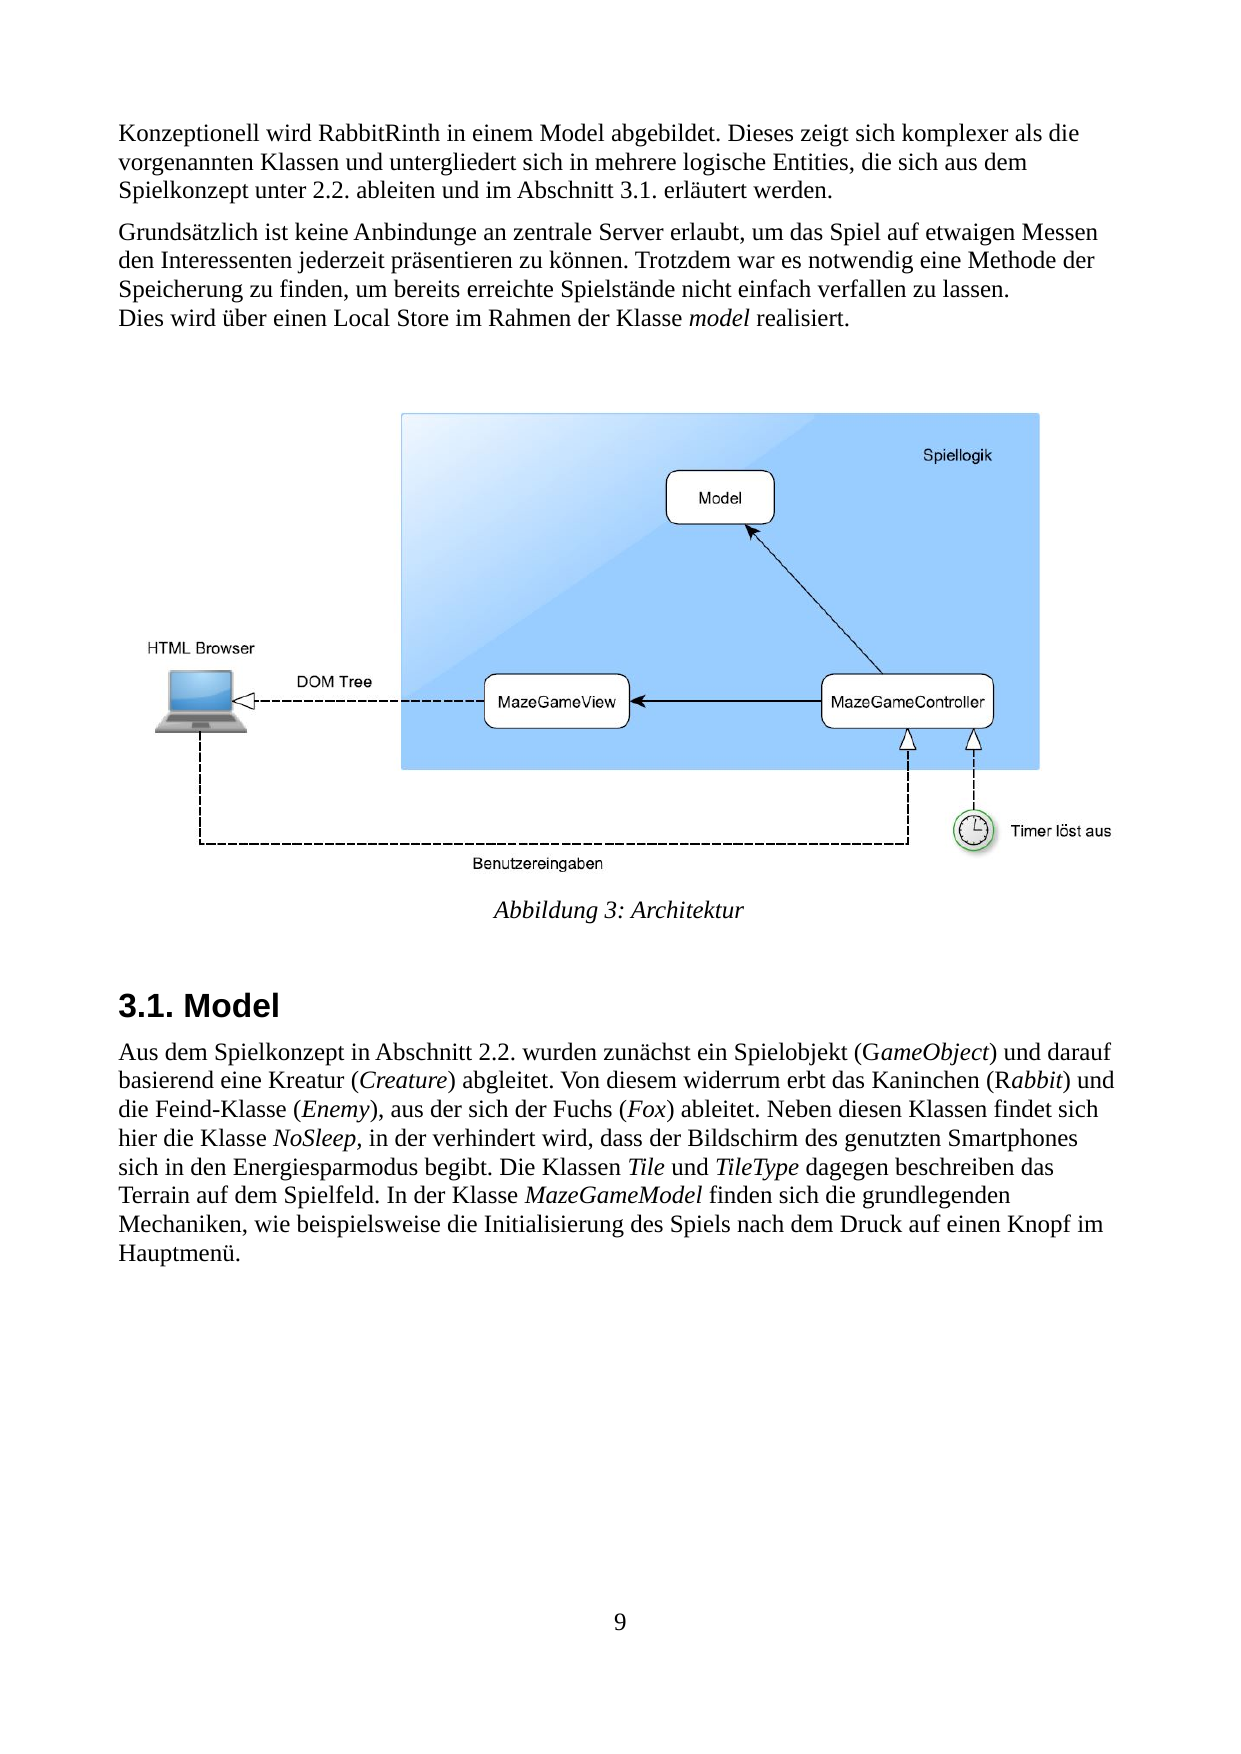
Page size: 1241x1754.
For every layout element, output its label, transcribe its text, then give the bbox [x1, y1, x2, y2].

subtitle 3.1. Model [118, 986, 1122, 1024]
text Konzeptionell wird RabbitRinth in einem Model abgebildet. Dieses zeigt sich komplexer als die vorgenannten Klassen und untergliedert sich in mehrere logische Entities, die sich aus dem Spielkonzept unter 2.2. ableiten und im Abschnitt 3.1. erläutert werden. [118, 118, 1122, 204]
text Aus dem Spielkonzept in Abschnitt 2.2. wurden zunächst ein Spielobjekt (GameObject) und darauf basierend eine Kreatur (Creature) abgleitet. Von diesem widerrum erbt das Kaninchen (Rabbit) und die Feind-Klasse (Enemy), aus der sich der Fuchs (Fox) ableitet. Neben diesen Klassen findet sich hier die Klasse NoSleep, in der verhindert wird, dass der Bildschirm des genutzten Smartphones sich in den Energiesparmodus begibt. Die Klassen Tile und TileType dagegen beschreiben das Terrain auf dem Spielfeld. In der Klasse MazeGameModel finden sich die grundlegenden Mechaniken, wie beispielsweise die Initialisierung des Spiels nach dem Druck auf einen Knopf im Hauptmenü. [118, 1037, 1122, 1267]
text Abbildung 3: Architektur [118, 890, 1122, 923]
text Grundsätzlich ist keine Anbindunge an zentrale Server erlaubt, um das Spiel auf etwaigen Messen den Interessenten jederzeit präsentieren zu können. Trotzdem war es notwendig eine Methode der Speicherung zu finden, um bereits erreichte Spielstände nicht einfach verfallen zu lassen. Dies wird über einen Local Store im Rahmen der Klasse model realisiert. [118, 217, 1122, 332]
picture [118, 398, 1123, 890]
